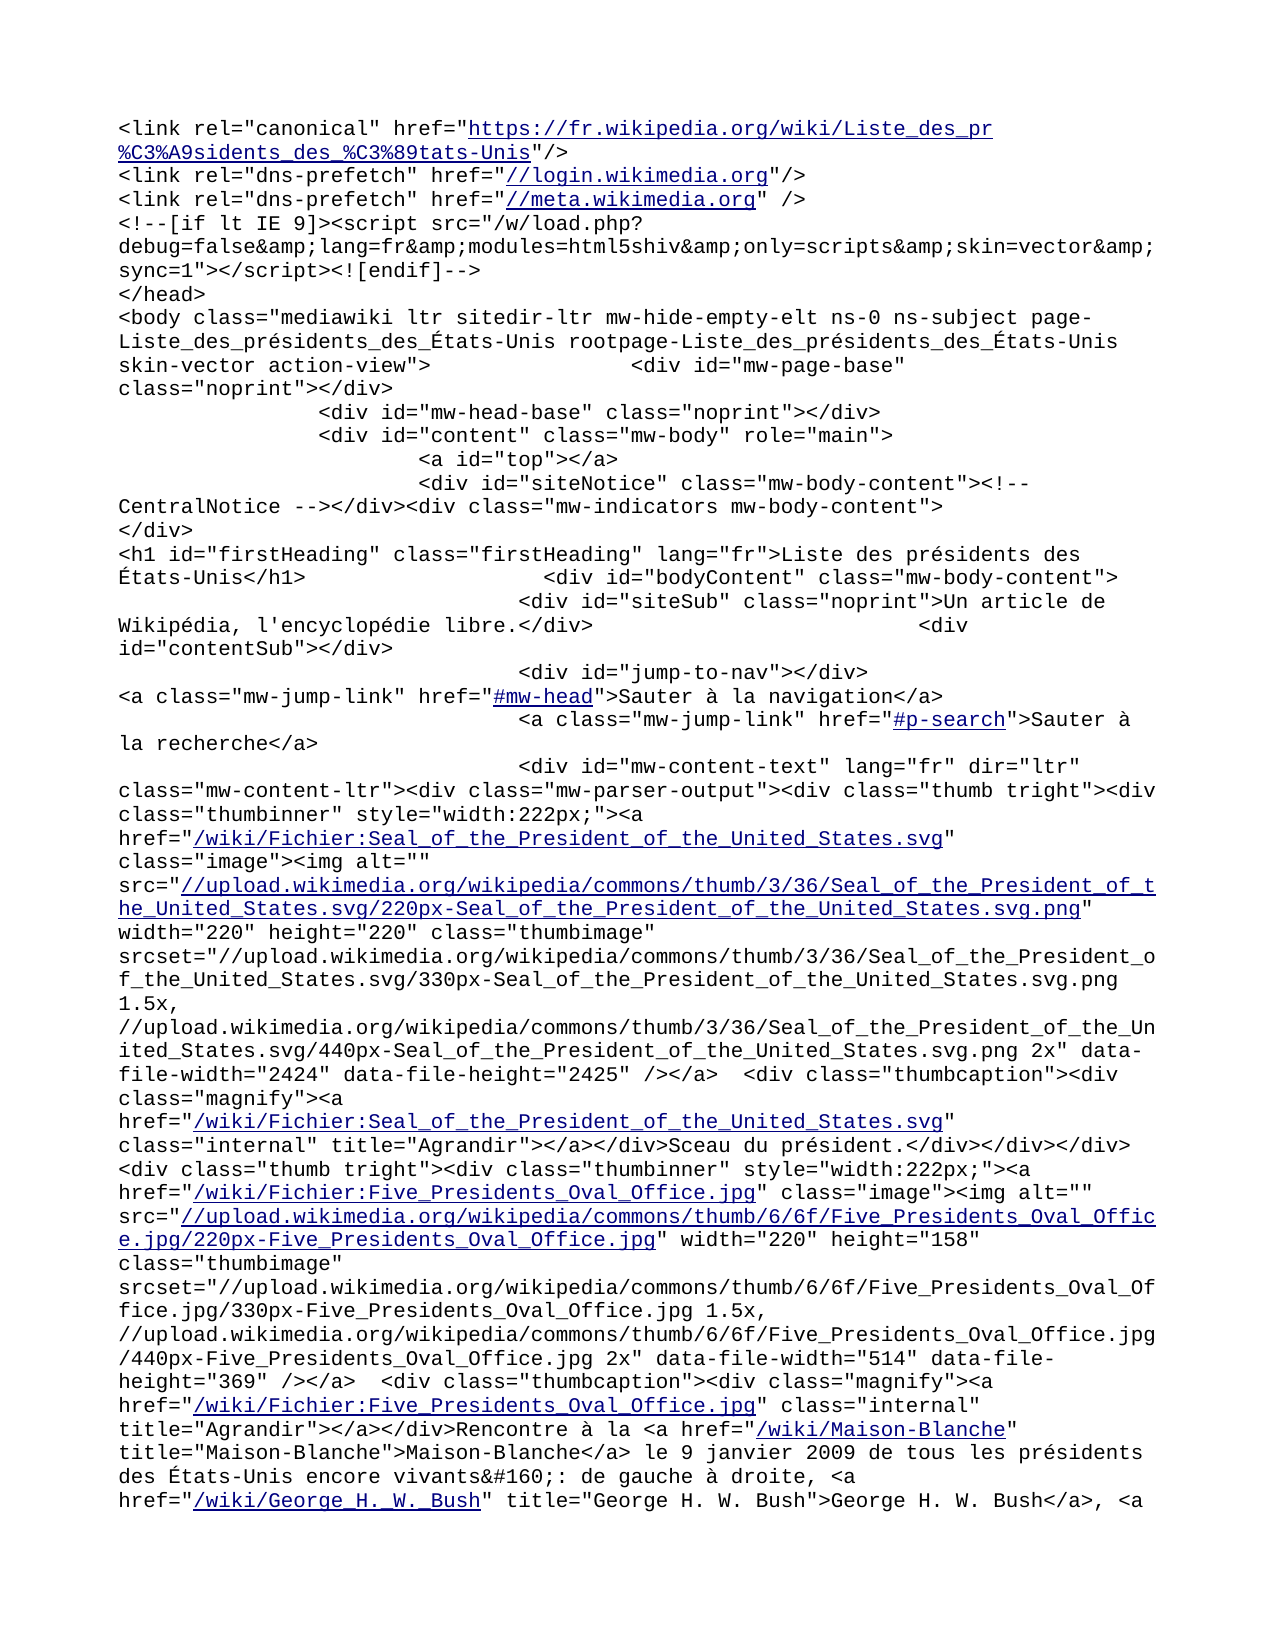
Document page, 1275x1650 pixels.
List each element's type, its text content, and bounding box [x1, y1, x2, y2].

text <div id="siteSub" class="noprint">Un article de Wikipédia, l'encyclopédie libre.</div> <div id="contentSub"></div> [118, 591, 1157, 662]
text <div id="content" class="mw-body" role="main"> [118, 426, 1157, 449]
text <link rel="dns-prefetch" href="//login.wikimedia.org"/> [118, 165, 1157, 189]
text <a class="mw-jump-link" href="#p-search">Sauter à la recherche</a> [118, 709, 1157, 757]
text </head> [118, 284, 1157, 307]
text <link rel="dns-prefetch" href="//meta.wikimedia.org" /> [118, 189, 1157, 213]
text <div id="mw-content-text" lang="fr" dir="ltr" class="mw-content-ltr"><div class="mw-parser-output"><div class="thumb tright"><div class="thumbinner" style="width:222px;"><a href="/wiki/Fichier:Seal_of_the_President_of_the_United_States.svg" class="image"><img alt="" src="//upload.wikimedia.org/wikipedia/commons/thumb/3/36/Seal_of_the_President_of_the_United_States.svg/220px-Seal_of_the_President_of_the_United_States.svg.png" width="220" height="220" class="thumbimage" srcset="//upload.wikimedia.org/wikipedia/commons/thumb/3/36/Seal_of_the_President_of_the_United_States.svg/330px-Seal_of_the_President_of_the_United_States.svg.png 1.5x, //upload.wikimedia.org/wikipedia/commons/thumb/3/36/Seal_of_the_President_of_the_United_States.svg/440px-Seal_of_the_President_of_the_United_States.svg.png 2x" data-file-width="2424" data-file-height="2425" /></a> <div class="thumbcaption"><div class="magnify"><a href="/wiki/Fichier:Seal_of_the_President_of_the_United_States.svg" class="internal" title="Agrandir"></a></div>Sceau du président.</div></div></div> [118, 757, 1157, 1158]
text <body class="mediawiki ltr sitedir-ltr mw-hide-empty-elt ns-0 ns-subject page-Liste_des_présidents_des_États-Unis rootpage-Liste_des_présidents_des_États-Unis skin-vector action-view"> <div id="mw-page-base" class="noprint"></div> [118, 307, 1157, 402]
text <div id="siteNotice" class="mw-body-content"><!-- CentralNotice --></div><div class="mw-indicators mw-body-content"> [118, 473, 1157, 520]
text <a id="top"></a> [118, 449, 1157, 473]
text <link rel="canonical" href="https://fr.wikipedia.org/wiki/Liste_des_pr%C3%A9sidents_des_%C3%89tats-Unis"/> [118, 118, 1157, 165]
text </div> [118, 520, 1157, 544]
text <h1 id="firstHeading" class="firstHeading" lang="fr">Liste des présidents des États-Unis</h1> <div id="bodyContent" class="mw-body-content"> [118, 544, 1157, 591]
text <!--[if lt IE 9]><script src="/w/load.php?debug=false&amp;lang=fr&amp;modules=html5shiv&amp;only=scripts&amp;skin=vector&amp;sync=1"></script><![endif]--> [118, 213, 1157, 284]
text <div id="mw-head-base" class="noprint"></div> [118, 402, 1157, 426]
text <div class="thumb tright"><div class="thumbinner" style="width:222px;"><a href="/wiki/Fichier:Five_Presidents_Oval_Office.jpg" class="image"><img alt="" src="//upload.wikimedia.org/wikipedia/commons/thumb/6/6f/Five_Presidents_Oval_Office.jpg/220px-Five_Presidents_Oval_Office.jpg" width="220" height="158" class="thumbimage" srcset="//upload.wikimedia.org/wikipedia/commons/thumb/6/6f/Five_Presidents_Oval_Office.jpg/330px-Five_Presidents_Oval_Office.jpg 1.5x, //upload.wikimedia.org/wikipedia/commons/thumb/6/6f/Five_Presidents_Oval_Office.jpg/440px-Five_Presidents_Oval_Office.jpg 2x" data-file-width="514" data-file-height="369" /></a> <div class="thumbcaption"><div class="magnify"><a href="/wiki/Fichier:Five_Presidents_Oval_Office.jpg" class="internal" title="Agrandir"></a></div>Rencontre à la <a href="/wiki/Maison-Blanche" title="Maison-Blanche">Maison-Blanche</a> le 9 janvier 2009 de tous les présidents des États-Unis encore vivants&#160;: de gauche à droite, <a href="/wiki/George_H._W._Bush" title="George H. W. Bush">George H. W. Bush</a>, <a [118, 1158, 1157, 1513]
text <div id="jump-to-nav"></div> <a class="mw-jump-link" href="#mw-head">Sauter à la navigation</a> [118, 662, 1157, 709]
